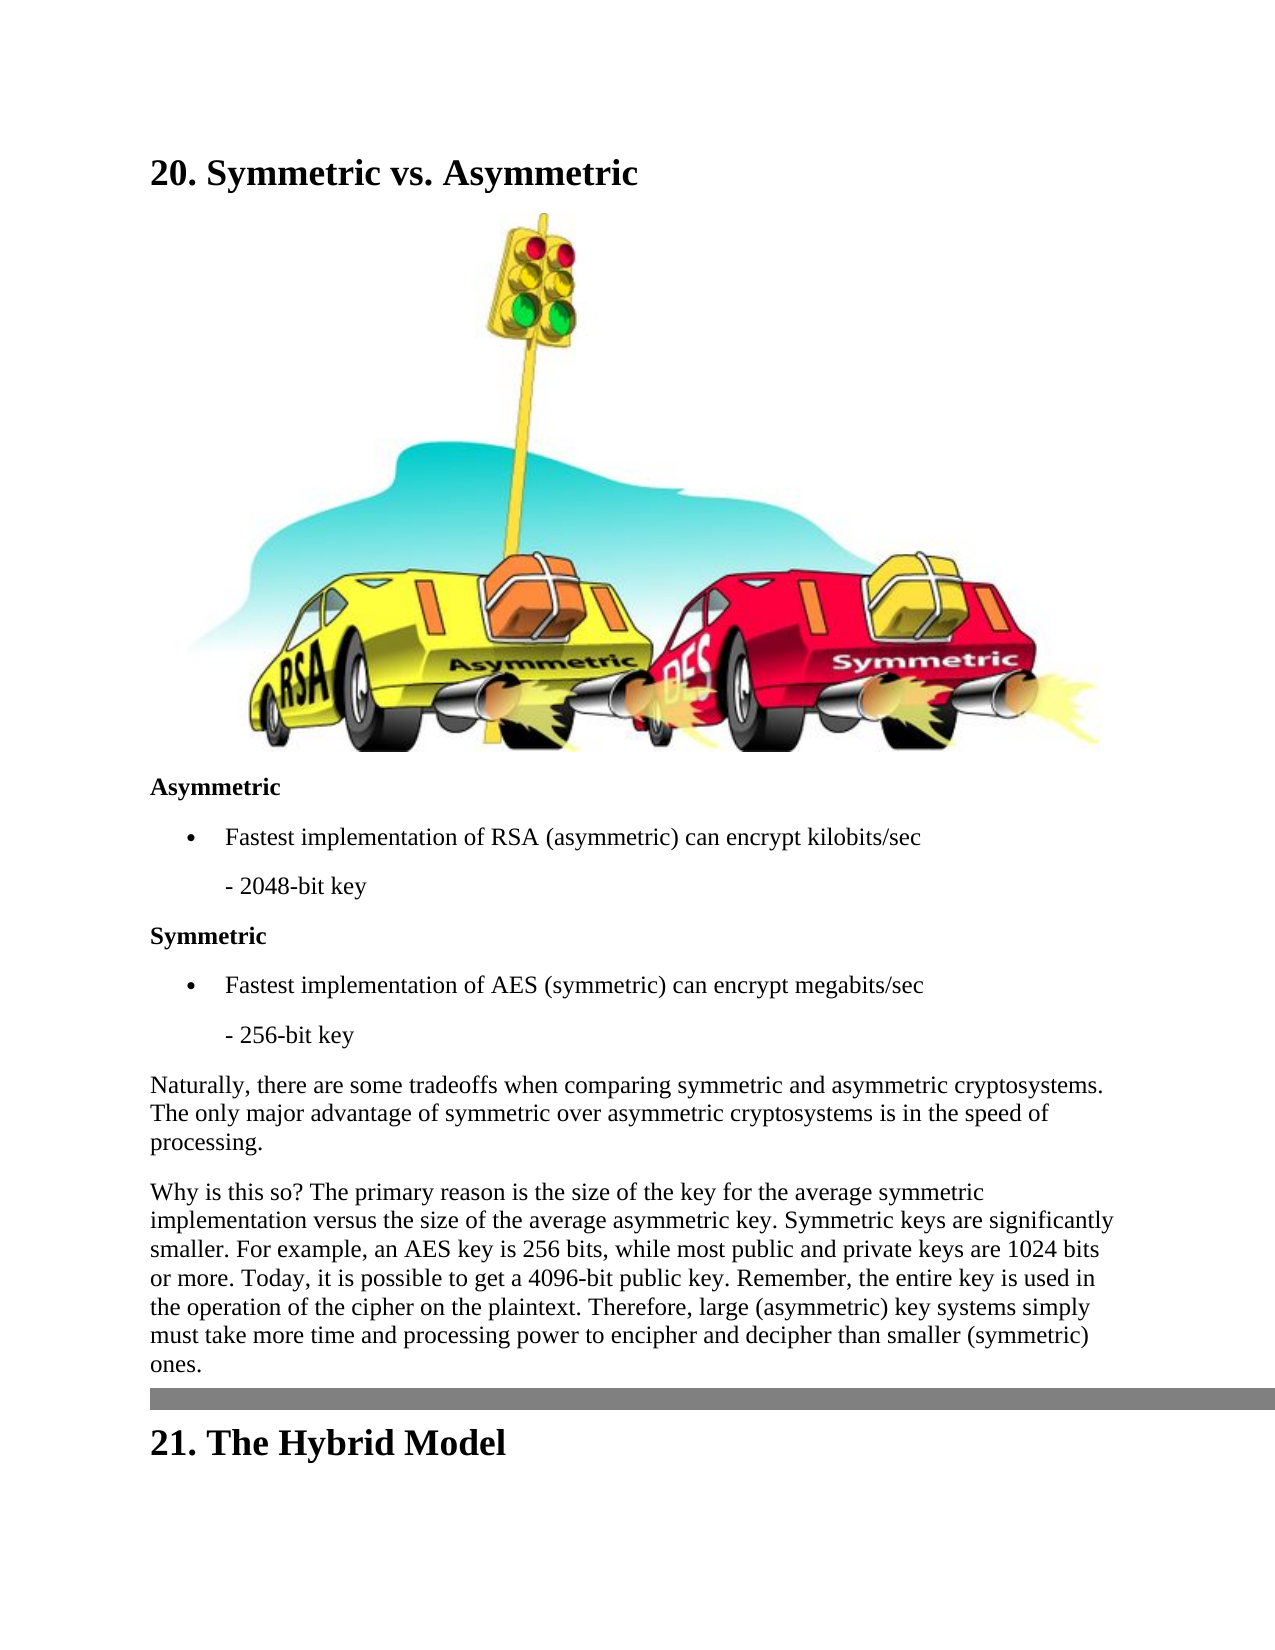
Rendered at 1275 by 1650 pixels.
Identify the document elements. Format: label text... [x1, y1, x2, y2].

subtitle 20. Symmetric vs. Asymmetric [150, 150, 1125, 193]
text Asymmetric [150, 772, 1125, 801]
text Why is this so? The primary reason is the size of the key for the average symmetric implementation versus the size of the average asymmetric key. Symmetric keys are significantly smaller. For example, an AES key is 256 bits, while most public and private keys are 1024 bits or more. Today, it is possible to get a 4096-bit public key. Remember, the entire key is used in the operation of the cipher on the plaintext. Therefore, large (asymmetric) key systems simply must take more time and processing power to encipher and decipher than smaller (symmetric) ones. [150, 1177, 1125, 1378]
list Fastest implementation of AES (symmetric) can encrypt megabits/sec [187, 971, 1125, 999]
text Symmetric [150, 921, 1125, 950]
list Fastest implementation of RSA (asymmetric) can encrypt kilobits/sec [187, 822, 1125, 851]
text - 2048-bit key [225, 871, 1125, 900]
text - 256-bit key [225, 1020, 1125, 1049]
text Naturally, there are some tradeoffs when comparing symmetric and asymmetric cryptosystems. The only major advantage of symmetric over asymmetric cryptosystems is in the speed of processing. [150, 1070, 1125, 1156]
subtitle 21. The Hybrid Model [150, 1421, 1125, 1464]
